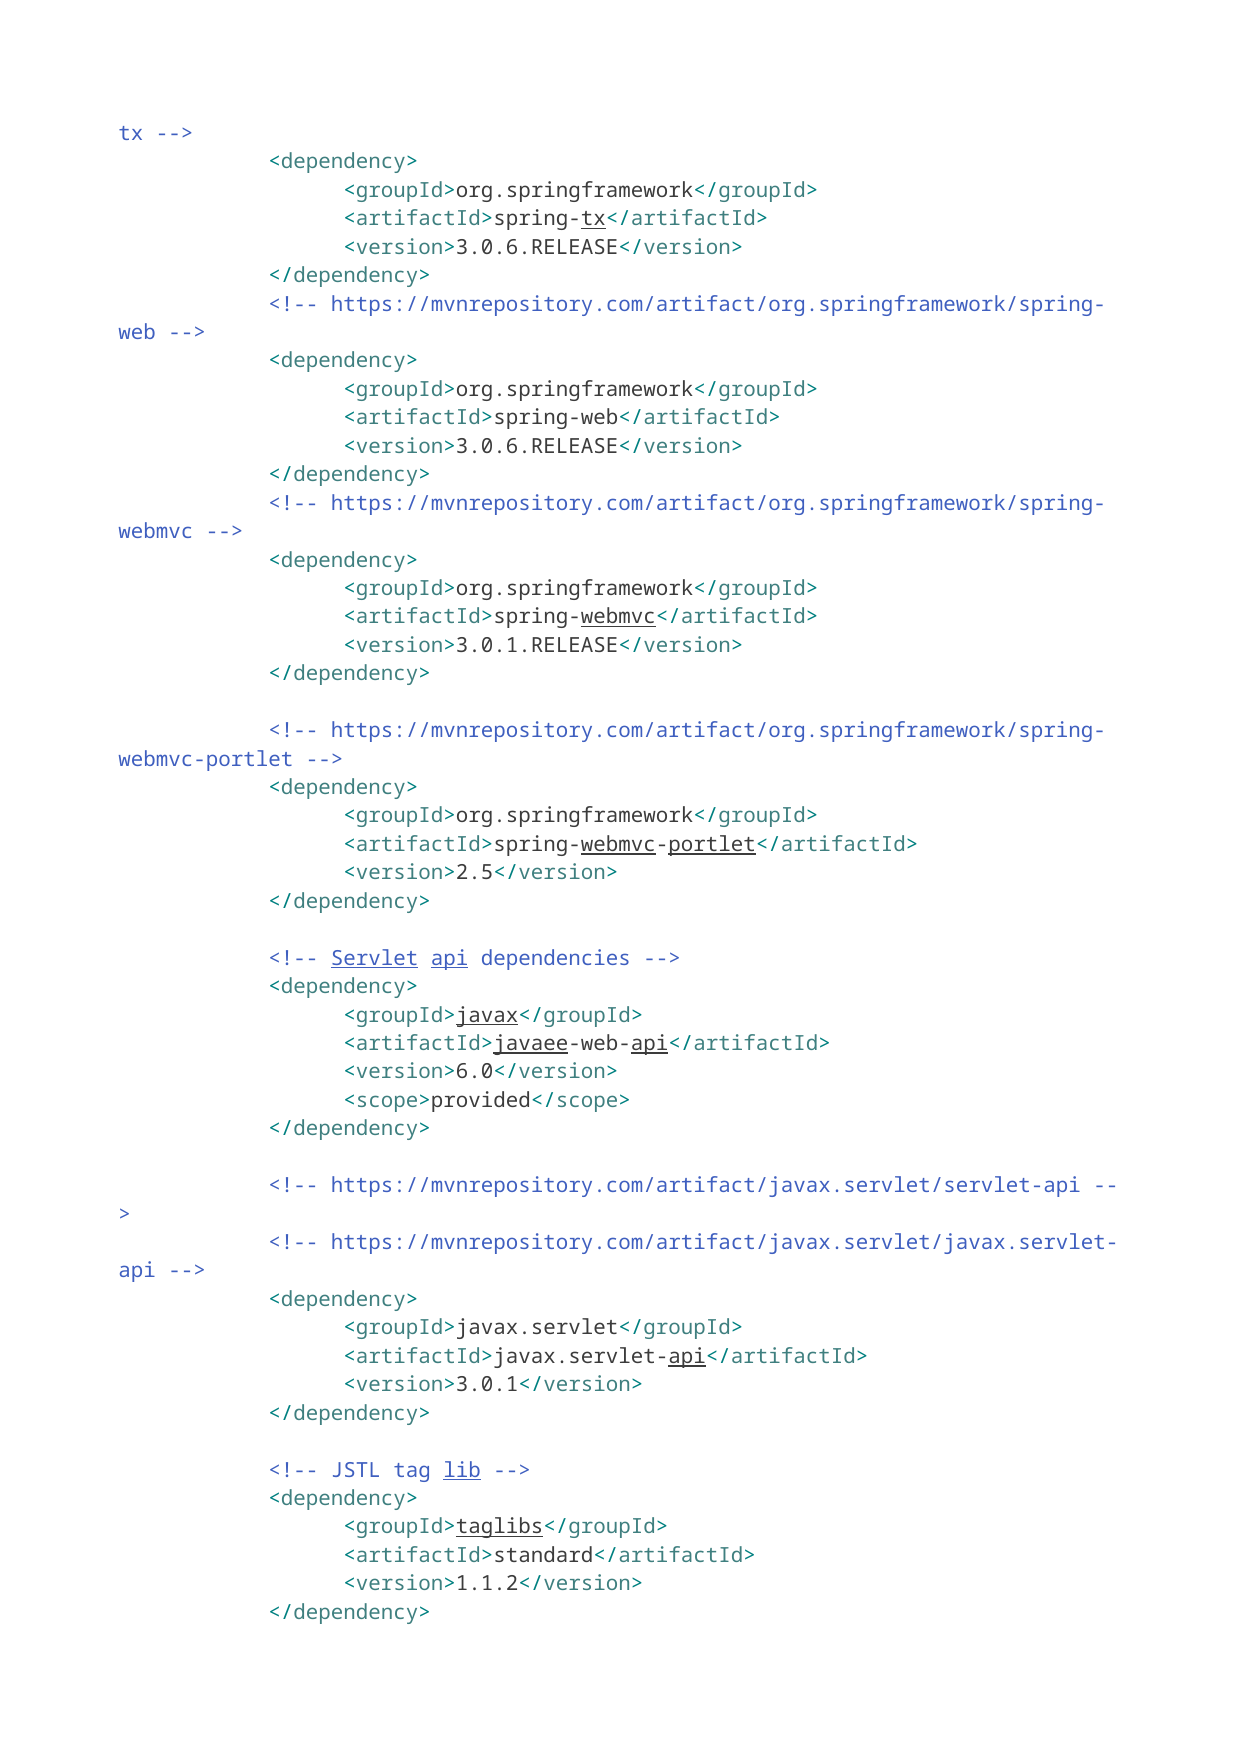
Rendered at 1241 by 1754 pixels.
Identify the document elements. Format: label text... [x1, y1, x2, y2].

text <dependency> [118, 147, 1122, 175]
text <artifactId>spring-tx</artifactId> [118, 203, 1122, 232]
text <version>3.0.1.RELEASE</version> [118, 630, 1122, 658]
text <groupId>org.springframework</groupId> [118, 175, 1122, 203]
text <artifactId>javax.servlet-api</artifactId> [118, 1341, 1122, 1369]
text </dependency> [118, 459, 1122, 488]
text <artifactId>spring-webmvc-portlet</artifactId> [118, 829, 1122, 857]
text <artifactId>spring-web</artifactId> [118, 402, 1122, 431]
text <version>3.0.6.RELEASE</version> [118, 232, 1122, 260]
text <groupId>org.springframework</groupId> [118, 801, 1122, 829]
text tx --> [118, 118, 1122, 147]
text <!-- Servlet api dependencies --> [118, 943, 1122, 971]
text <version>1.1.2</version> [118, 1568, 1122, 1597]
text </dependency> [118, 1113, 1122, 1142]
text <!-- https://mvnrepository.com/artifact/javax.servlet/javax.servlet-api --> [118, 1227, 1122, 1284]
text <groupId>javax.servlet</groupId> [118, 1312, 1122, 1341]
text <!-- JSTL tag lib --> [118, 1455, 1122, 1483]
text <artifactId>spring-webmvc</artifactId> [118, 602, 1122, 630]
text </dependency> [118, 1597, 1122, 1625]
text <!-- https://mvnrepository.com/artifact/javax.servlet/servlet-api --> [118, 1170, 1122, 1227]
text <!-- https://mvnrepository.com/artifact/org.springframework/spring-webmvc --> [118, 488, 1122, 545]
text </dependency> [118, 1398, 1122, 1426]
text <version>2.5</version> [118, 857, 1122, 886]
text <groupId>taglibs</groupId> [118, 1512, 1122, 1540]
text <dependency> [118, 971, 1122, 1000]
text <artifactId>javaee-web-api</artifactId> [118, 1028, 1122, 1057]
text <!-- https://mvnrepository.com/artifact/org.springframework/spring-web --> [118, 289, 1122, 346]
text <artifactId>standard</artifactId> [118, 1540, 1122, 1568]
text <dependency> [118, 545, 1122, 573]
text <version>6.0</version> [118, 1057, 1122, 1085]
text <!-- https://mvnrepository.com/artifact/org.springframework/spring-webmvc-portlet --> [118, 715, 1122, 772]
text <version>3.0.6.RELEASE</version> [118, 431, 1122, 459]
text <groupId>org.springframework</groupId> [118, 374, 1122, 402]
text <groupId>javax</groupId> [118, 1000, 1122, 1028]
text <dependency> [118, 1483, 1122, 1512]
text <dependency> [118, 1284, 1122, 1312]
text <version>3.0.1</version> [118, 1369, 1122, 1398]
text <scope>provided</scope> [118, 1085, 1122, 1113]
text <dependency> [118, 772, 1122, 801]
text <groupId>org.springframework</groupId> [118, 573, 1122, 602]
text </dependency> [118, 658, 1122, 687]
text </dependency> [118, 886, 1122, 914]
text <dependency> [118, 346, 1122, 374]
text </dependency> [118, 260, 1122, 289]
